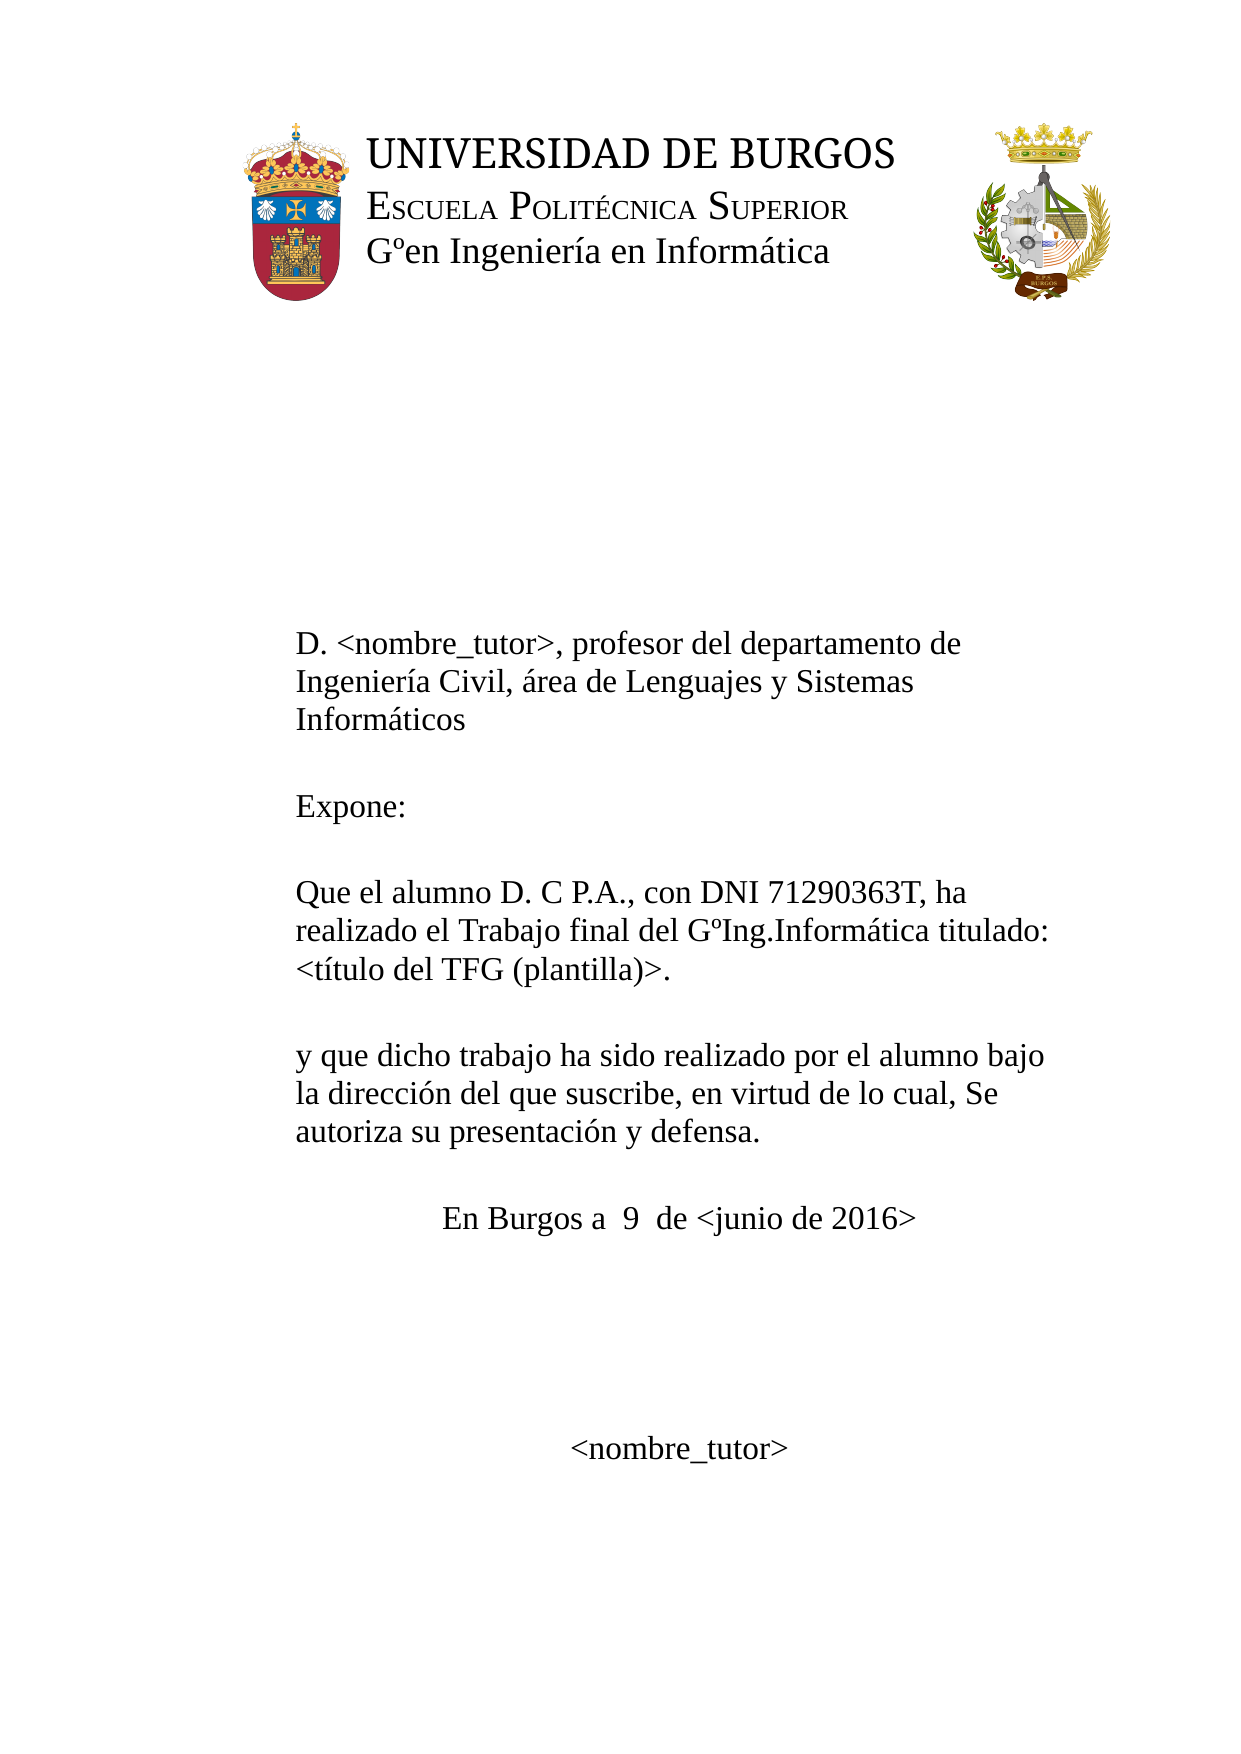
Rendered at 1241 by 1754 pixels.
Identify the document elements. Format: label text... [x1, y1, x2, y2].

text D. <nombre_tutor>, profesor del departamento de Ingeniería Civil, área de Lenguajes y Sistemas Informáticos [295, 623, 1063, 738]
picture [973, 123, 1111, 301]
text <nombre_tutor> [295, 1428, 1063, 1466]
text Que el alumno D. C P.A., con DNI 71290363T, ha realizado el Trabajo final del GºIng.Informática titulado: <título del TFG (plantilla)>. [295, 872, 1063, 987]
picture [242, 123, 350, 301]
text En Burgos a 9 de <junio de 2016> [295, 1198, 1063, 1236]
text y que dicho trabajo ha sido realizado por el alumno bajo la dirección del que suscribe, en virtud de lo cual, Se autoriza su presentación y defensa. [295, 1035, 1063, 1150]
text Expone: [295, 786, 1063, 824]
